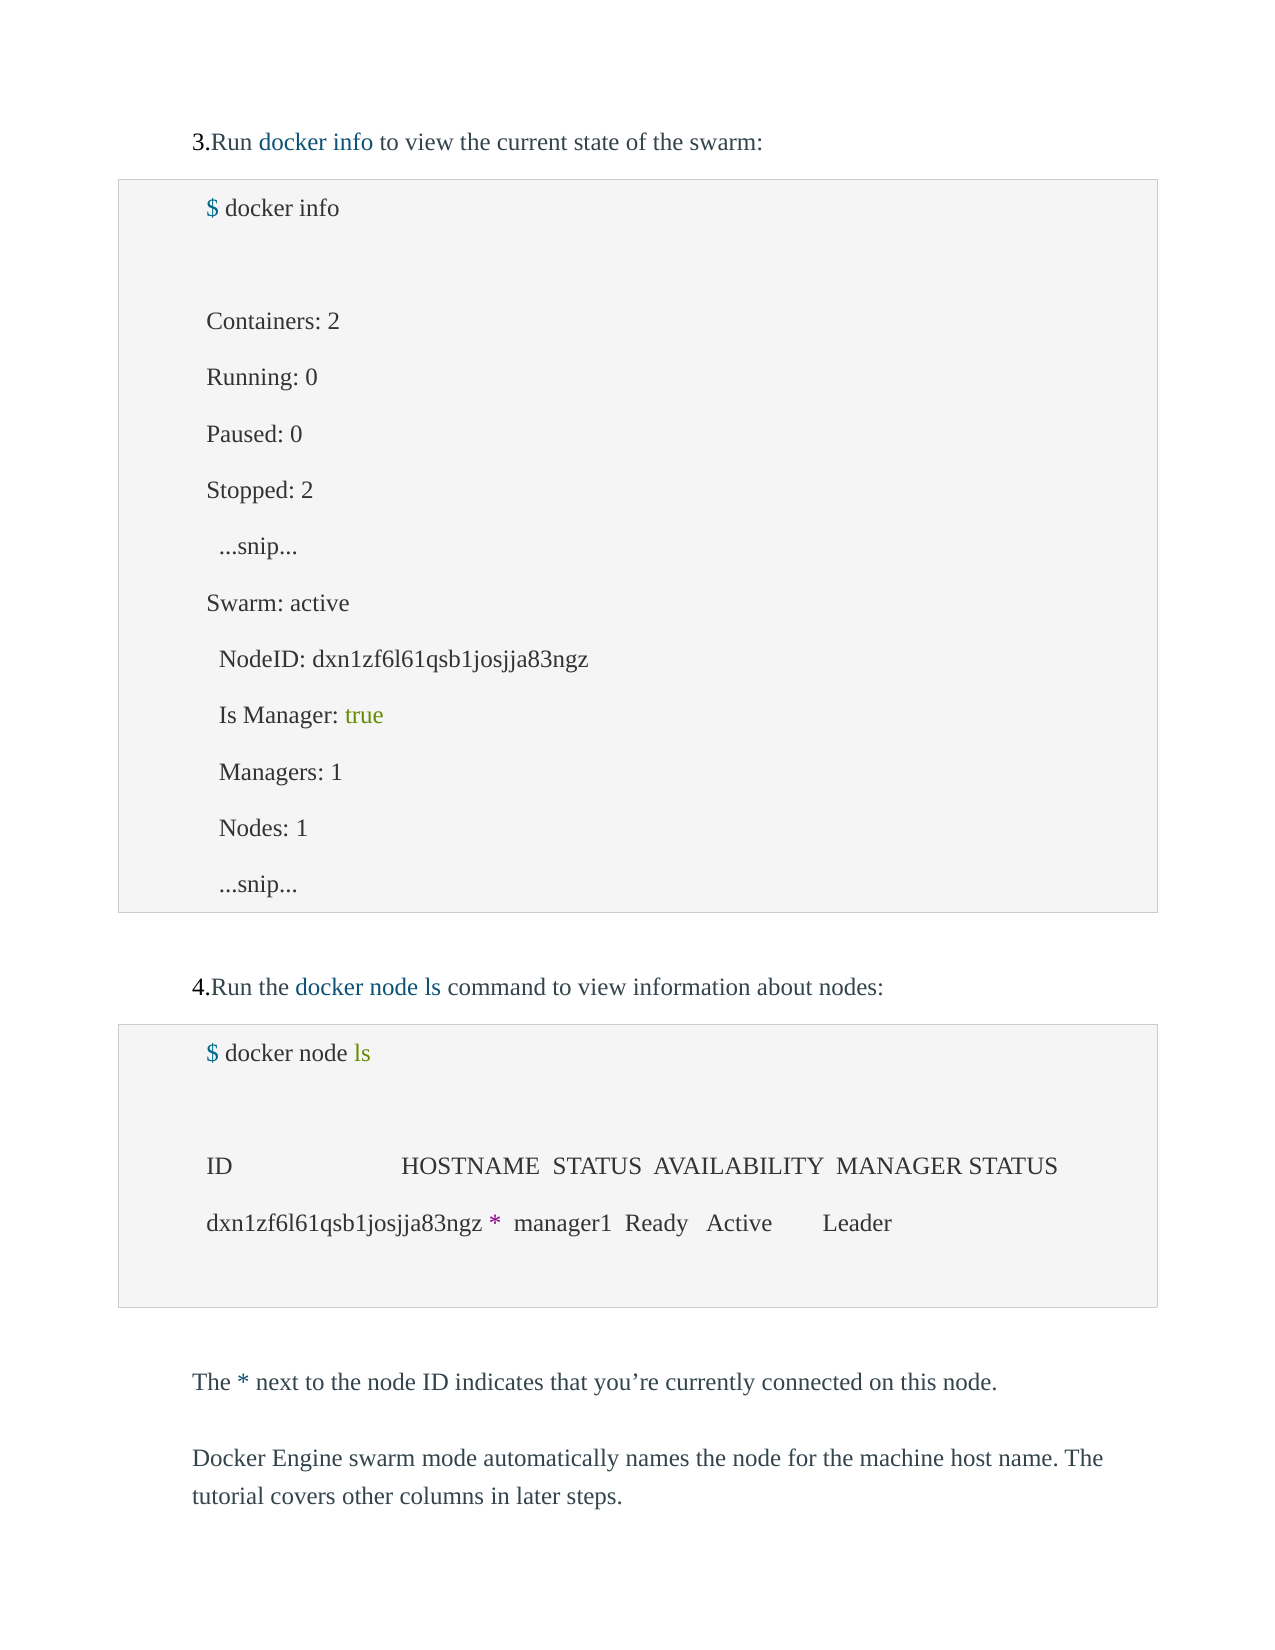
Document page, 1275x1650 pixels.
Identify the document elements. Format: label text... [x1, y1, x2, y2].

list Swarm: active [119, 573, 1157, 616]
list Containers: 2 [119, 292, 1157, 335]
list Nodes: 1 [119, 799, 1157, 842]
list $ docker node ls [119, 1025, 1157, 1067]
list Stopped: 2 [119, 461, 1157, 504]
list dxn1zf6l61qsb1josjja83ngz * manager1 Ready Active Leader [119, 1193, 1157, 1236]
list Run docker info to view the current state of the swarm: [118, 118, 1157, 156]
list ...snip... [119, 517, 1157, 560]
list $ docker info [119, 180, 1157, 222]
list Run the docker node ls command to view information about nodes: [118, 963, 1157, 1001]
list Paused: 0 [119, 404, 1157, 447]
list NodeID: dxn1zf6l61qsb1josjja83ngz [119, 630, 1157, 673]
list Managers: 1 [119, 743, 1157, 786]
list Is Manager: true [119, 686, 1157, 729]
list ...snip... [119, 855, 1157, 912]
list Running: 0 [119, 348, 1157, 391]
list ID HOSTNAME STATUS AVAILABILITY MANAGER STATUS [119, 1137, 1157, 1180]
list Docker Engine swarm mode automatically names the node for the machine host name. The tutorial covers other columns in later steps. [118, 1434, 1157, 1509]
list The * next to the node ID indicates that you’re currently connected on this node. [118, 1358, 1157, 1395]
